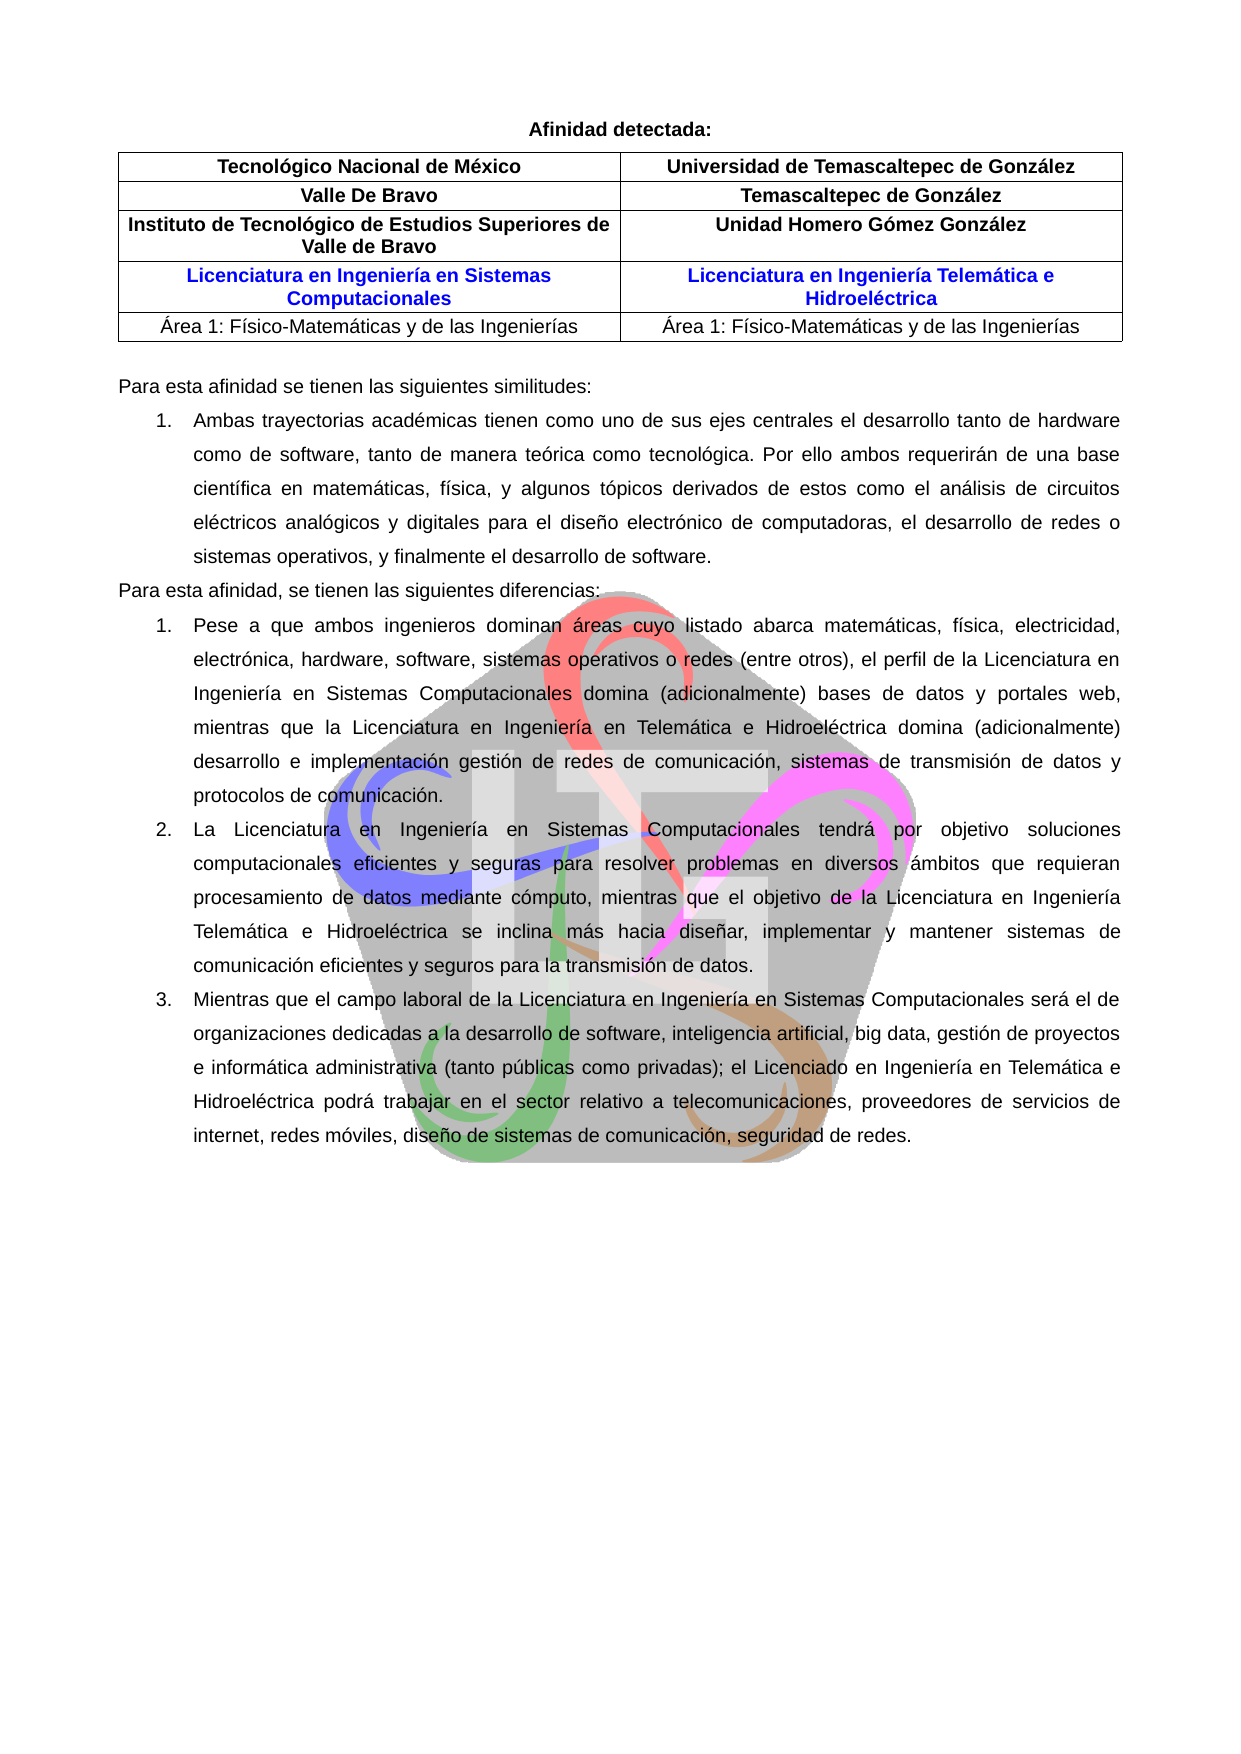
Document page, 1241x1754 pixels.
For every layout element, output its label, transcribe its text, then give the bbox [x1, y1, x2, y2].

table_cell Valle De Bravo [119, 182, 620, 209]
picture [324, 806, 916, 818]
list Mientras que el campo laboral de la Licenciatura en Ingeniería en Sistemas Computacionales será el de organizaciones dedicadas a la desarrollo de software, inteligencia artificial, big data, gestión de proyectos e informática administrativa (tanto públicas como privadas); el Licenciado en Ingeniería en Telemática e Hidroeléctrica podrá trabajar en el sector relativo a telecomunicaciones, proveedores de servicios de internet, redes móviles, diseño de sistemas de comunicación, seguridad de redes. [156, 988, 1122, 1147]
picture [324, 1147, 916, 1173]
picture [324, 977, 916, 988]
table_cell Temascaltepec de González [621, 182, 1122, 209]
picture [324, 602, 916, 613]
text Para esta afinidad se tienen las siguientes similitudes: [118, 375, 1122, 398]
table_header Universidad de Temascaltepec de González [621, 153, 1122, 181]
table_cell Instituto de Tecnológico de Estudios Superiores de Valle de Bravo [119, 211, 620, 261]
table_cell Licenciatura en Ingeniería en Sistemas Computacionales [119, 262, 620, 312]
list La Licenciatura en Ingeniería en Sistemas Computacionales tendrá por objetivo soluciones computacionales eficientes y seguras para resolver problemas en diversos ámbitos que requieran procesamiento de datos mediante cómputo, mientras que el objetivo de la Licenciatura en Ingeniería Telemática e Hidroeléctrica se inclina más hacia diseñar, implementar y mantener sistemas de comunicación eficientes y seguros para la transmisión de datos. [156, 818, 1122, 977]
text Para esta afinidad, se tienen las siguientes diferencias: [118, 579, 1122, 602]
list Pese a que ambos ingenieros dominan áreas cuyo listado abarca matemáticas, física, electricidad, electrónica, hardware, software, sistemas operativos o redes (entre otros), el perfil de la Licenciatura en Ingeniería en Sistemas Computacionales domina (adicionalmente) bases de datos y portales web, mientras que la Licenciatura en Ingeniería en Telemática e Hidroeléctrica domina (adicionalmente) desarrollo e implementación gestión de redes de comunicación, sistemas de transmisión de datos y protocolos de comunicación. [156, 613, 1122, 806]
table_cell Licenciatura en Ingeniería Telemática e Hidroeléctrica [621, 262, 1122, 312]
table_header Tecnológico Nacional de México [119, 153, 620, 181]
text Afinidad detectada: [118, 118, 1122, 141]
table_cell Unidad Homero Gómez González [621, 211, 1122, 261]
table_cell Área 1: Físico-Matemáticas y de las Ingenierías [119, 313, 620, 341]
list Ambas trayectorias académicas tienen como uno de sus ejes centrales el desarrollo tanto de hardware como de software, tanto de manera teórica como tecnológica. Por ello ambos requerirán de una base científica en matemáticas, física, y algunos tópicos derivados de estos como el análisis de circuitos eléctricos analógicos y digitales para el diseño electrónico de computadoras, el desarrollo de redes o sistemas operativos, y finalmente el desarrollo de software. [156, 409, 1122, 568]
table_cell Área 1: Físico-Matemáticas y de las Ingenierías [621, 313, 1122, 341]
